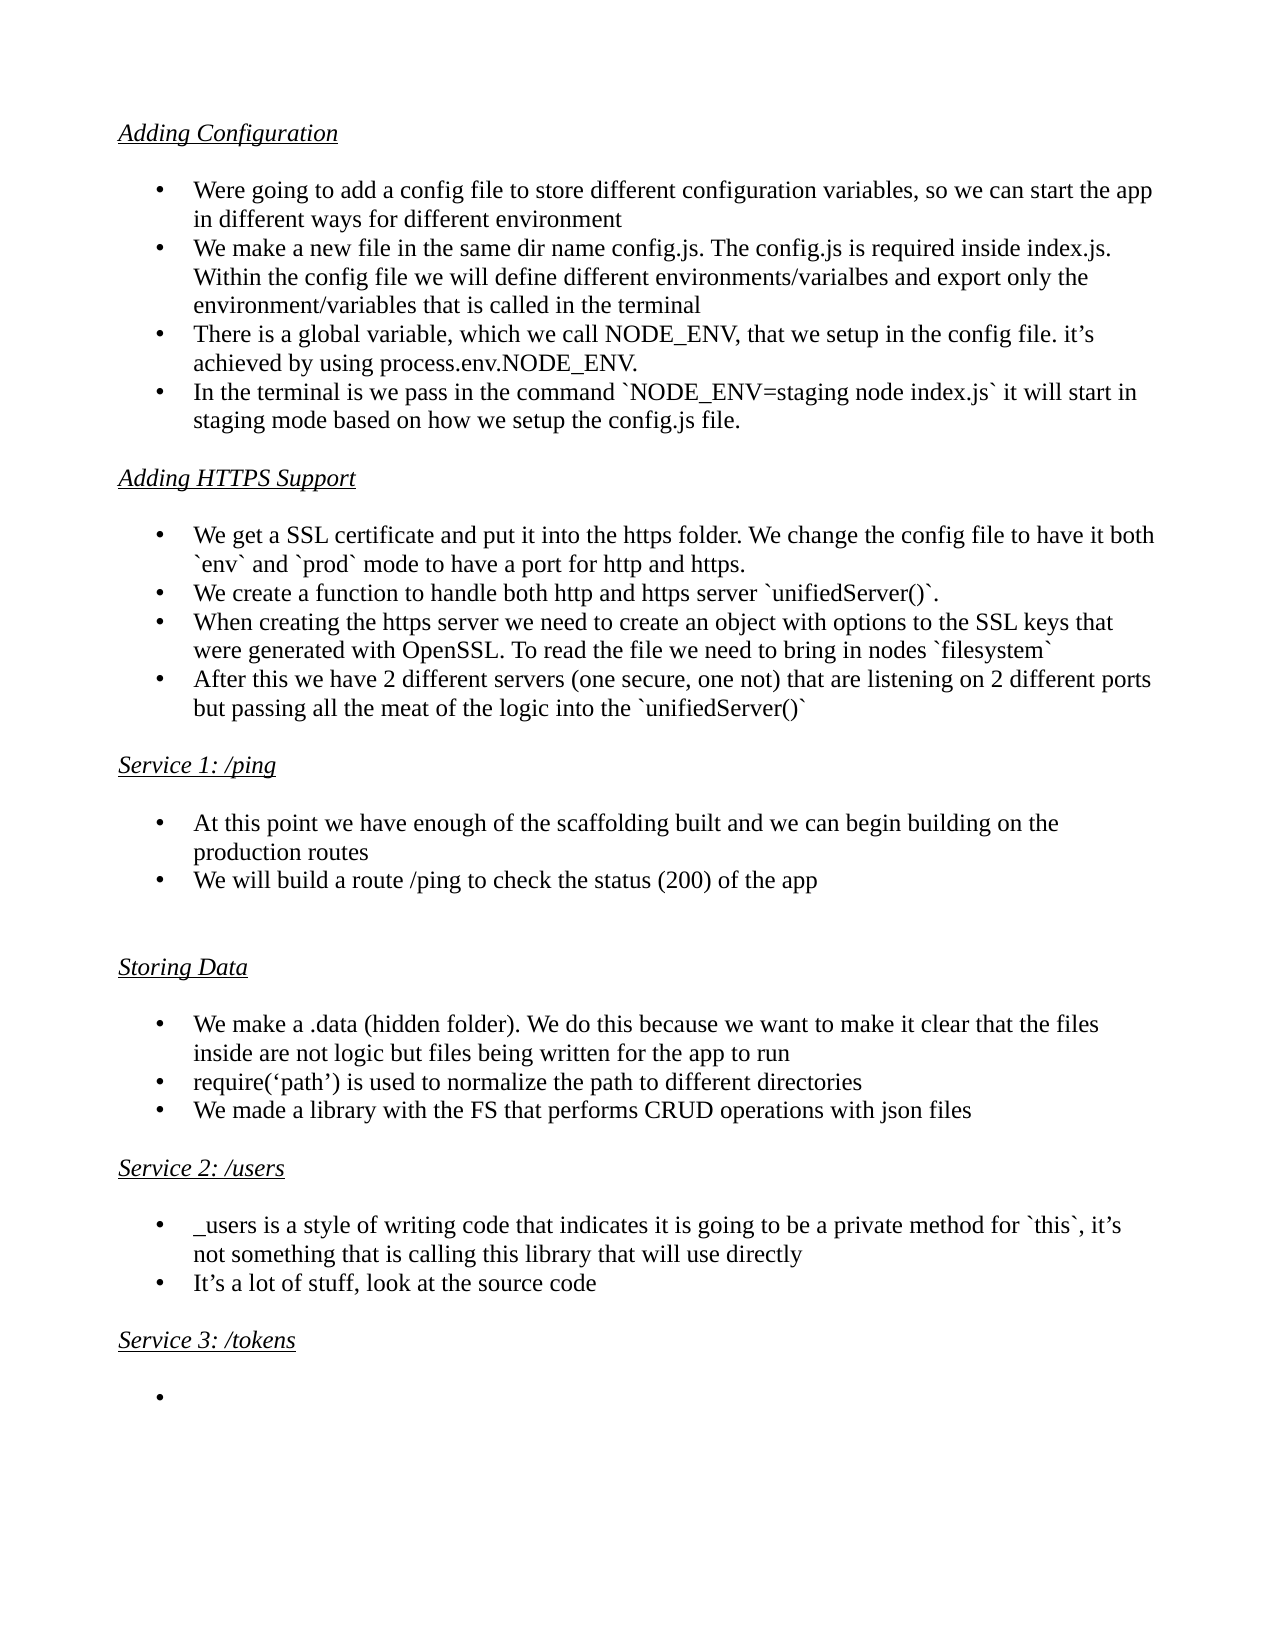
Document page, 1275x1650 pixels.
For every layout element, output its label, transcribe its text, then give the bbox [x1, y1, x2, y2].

text Service 2: /users [118, 1153, 1157, 1182]
list We make a .data (hidden folder). We do this because we want to make it clear that the files inside are not logic but files being written for the app to run [156, 1009, 1157, 1067]
list There is a global variable, which we call NODE_ENV, that we setup in the config file. it’s achieved by using process.env.NODE_ENV. [156, 319, 1157, 377]
list require(‘path’) is used to normalize the path to different directories [156, 1067, 1157, 1096]
list It’s a lot of stuff, look at the source code [156, 1268, 1157, 1297]
list We create a function to handle both http and https server `unifiedServer()`. [156, 578, 1157, 607]
list _users is a style of writing code that indicates it is going to be a private method for `this`, it’s not something that is calling this library that will use directly [156, 1211, 1157, 1268]
text Service 3: /tokens [118, 1326, 1157, 1354]
list We get a SSL certificate and put it into the https folder. We change the config file to have it both `env` and `prod` mode to have a port for http and https. [156, 521, 1157, 578]
list We make a new file in the same dir name config.js. The config.js is required inside index.js. Within the config file we will define different environments/varialbes and export only the environment/variables that is called in the terminal [156, 233, 1157, 319]
list In the terminal is we pass in the command `NODE_ENV=staging node index.js` it will start in staging mode based on how we setup the config.js file. [156, 377, 1157, 434]
text Storing Data [118, 952, 1157, 981]
list After this we have 2 different servers (one secure, one not) that are listening on 2 different ports but passing all the meat of the logic into the `unifiedServer()` [156, 664, 1157, 722]
list When creating the https server we need to create an object with options to the SSL keys that were generated with OpenSSL. To read the file we need to bring in nodes `filesystem` [156, 607, 1157, 664]
list We will build a route /ping to check the status (200) of the app [156, 866, 1157, 894]
text Adding Configuration [118, 118, 1157, 147]
list Were going to add a config file to store different configuration variables, so we can start the app in different ways for different environment [156, 176, 1157, 233]
text Adding HTTPS Support [118, 463, 1157, 492]
list We made a library with the FS that performs CRUD operations with json files [156, 1096, 1157, 1124]
text Service 1: /ping [118, 751, 1157, 779]
list At this point we have enough of the scaffolding built and we can begin building on the production routes [156, 808, 1157, 866]
